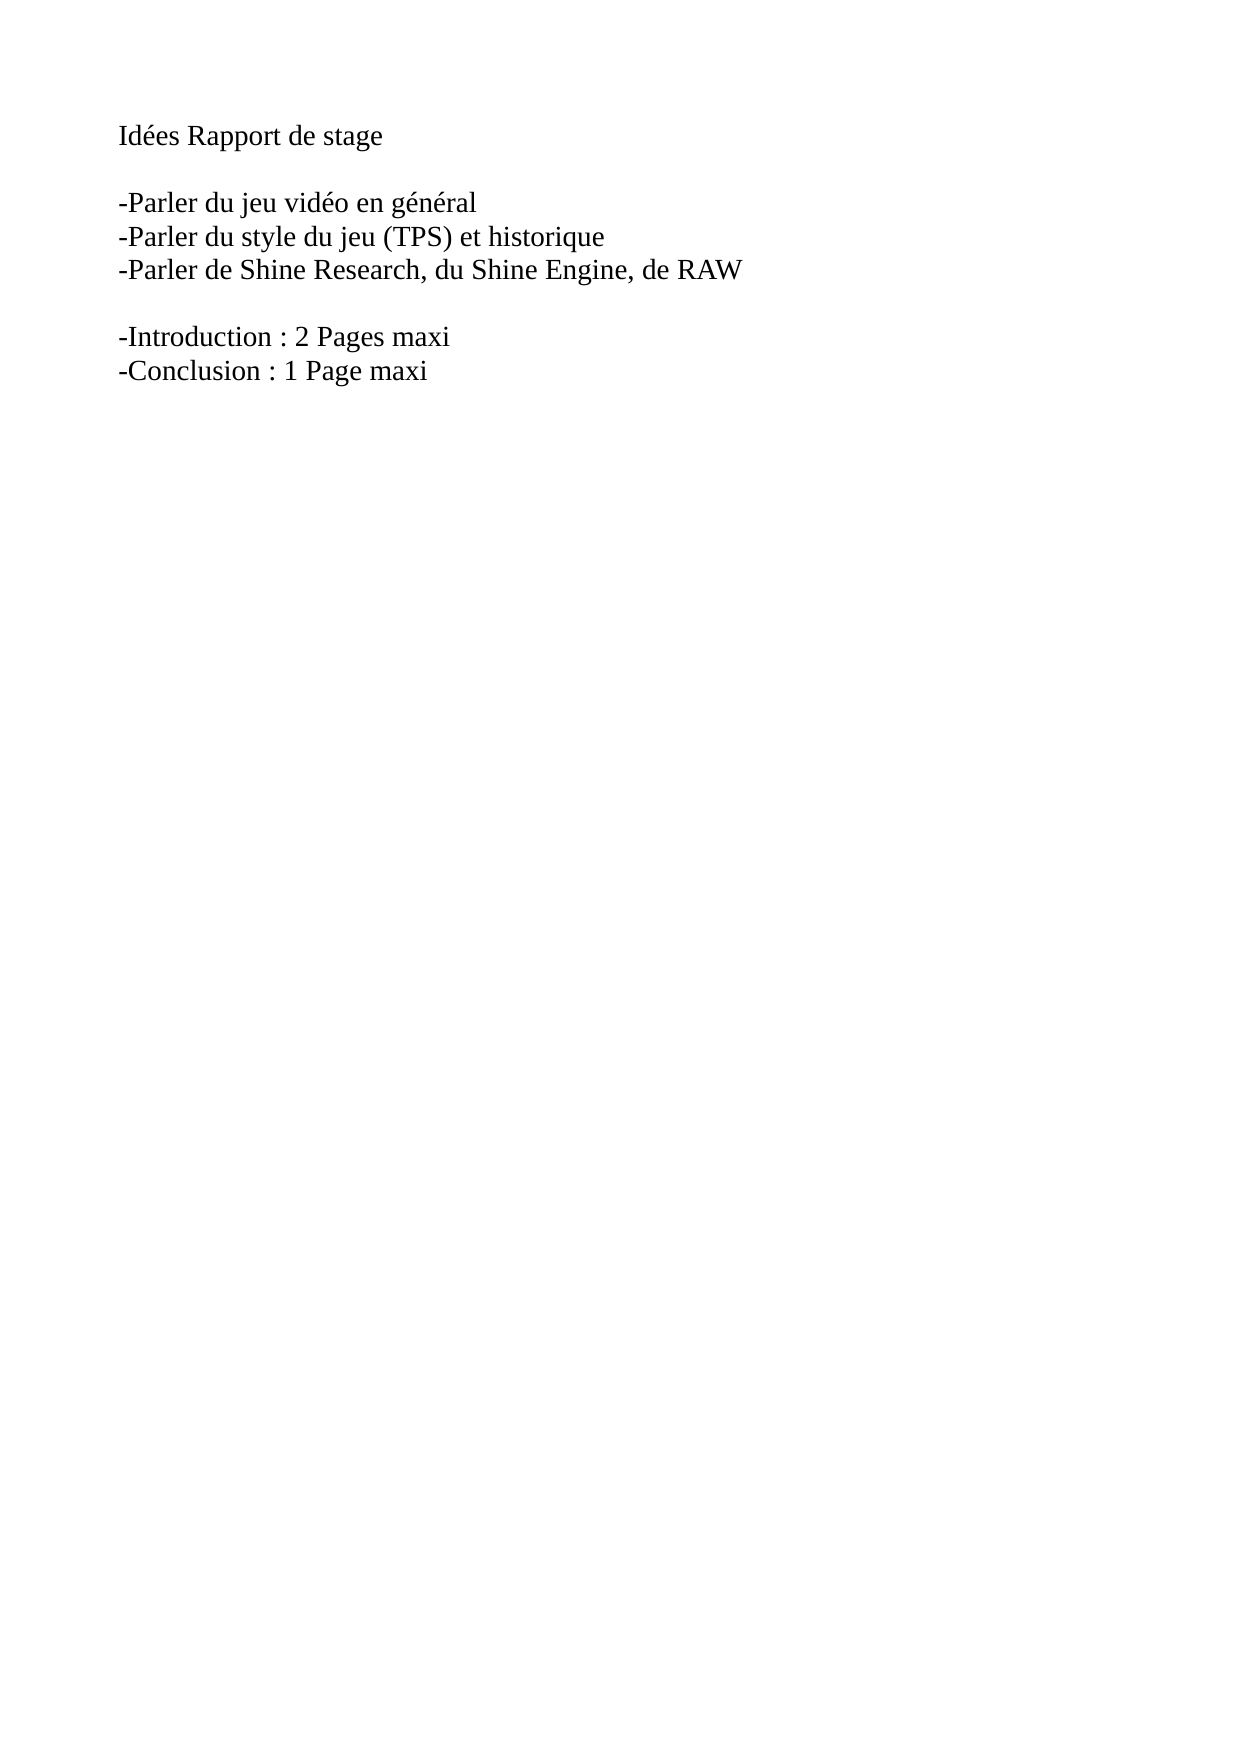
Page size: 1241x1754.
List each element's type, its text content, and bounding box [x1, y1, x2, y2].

text -Conclusion : 1 Page maxi [118, 353, 1122, 386]
text -Parler du style du jeu (TPS) et historique [118, 219, 1122, 252]
text -Parler de Shine Research, du Shine Engine, de RAW [118, 252, 1122, 286]
text -Introduction : 2 Pages maxi [118, 319, 1122, 353]
text Idées Rapport de stage [118, 118, 1122, 152]
text -Parler du jeu vidéo en général [118, 185, 1122, 219]
